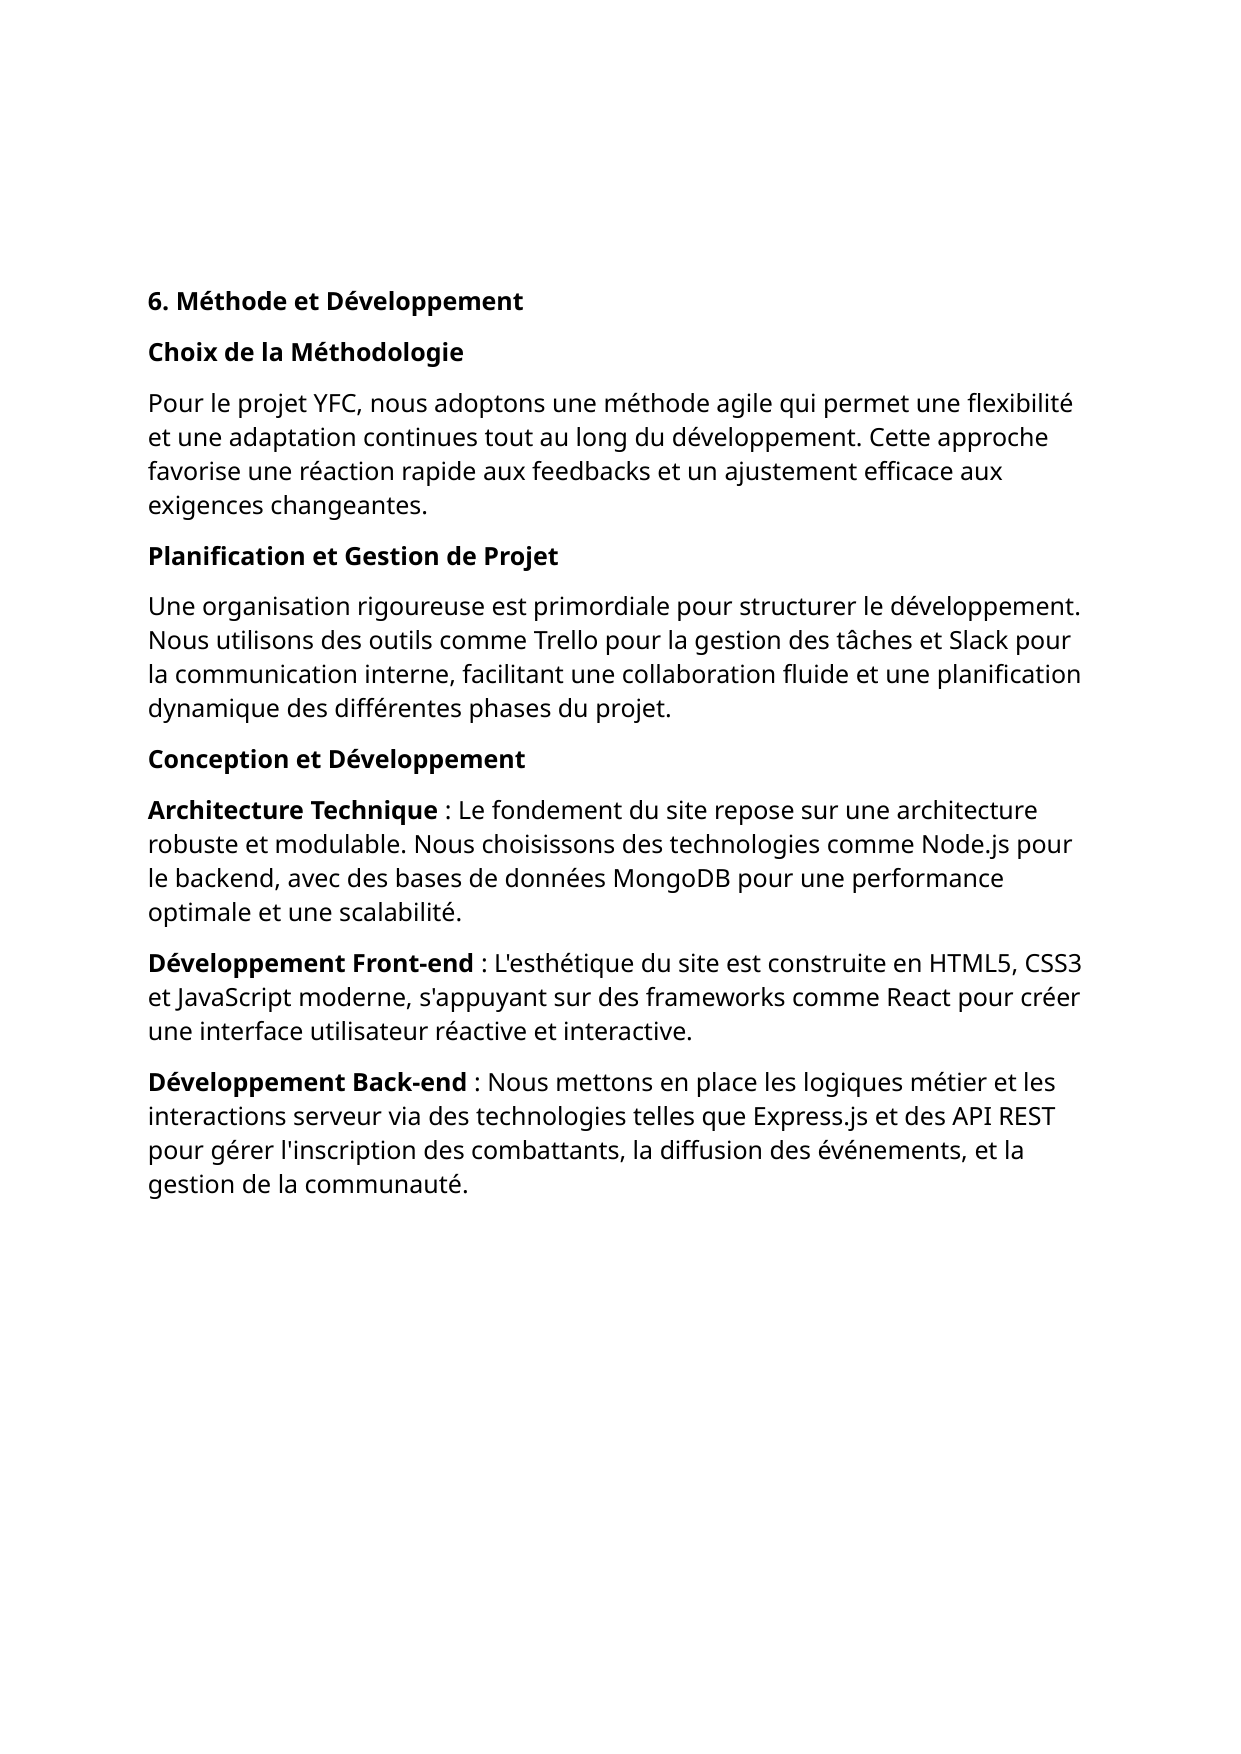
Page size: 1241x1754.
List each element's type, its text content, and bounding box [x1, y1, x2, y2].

text Développement Front-end : L'esthétique du site est construite en HTML5, CSS3 et JavaScript moderne, s'appuyant sur des frameworks comme React pour créer une interface utilisateur réactive et interactive. [148, 946, 1093, 1048]
text 6. Méthode et Développement [148, 148, 1093, 318]
text Choix de la Méthodologie [148, 334, 1093, 369]
text Architecture Technique : Le fondement du site repose sur une architecture robuste et modulable. Nous choisissons des technologies comme Node.js pour le backend, avec des bases de données MongoDB pour une performance optimale et une scalabilité. [148, 793, 1093, 929]
text Conception et Développement [148, 742, 1093, 776]
text [148, 1217, 1093, 1558]
text Développement Back-end : Nous mettons en place les logiques métier et les interactions serveur via des technologies telles que Express.js et des API REST pour gérer l'inscription des combattants, la diffusion des événements, et la gestion de la communauté. [148, 1064, 1093, 1201]
text Une organisation rigoureuse est primordiale pour structurer le développement. Nous utilisons des outils comme Trello pour la gestion des tâches et Slack pour la communication interne, facilitant une collaboration fluide et une planification dynamique des différentes phases du projet. [148, 589, 1093, 725]
text Pour le projet YFC, nous adoptons une méthode agile qui permet une flexibilité et une adaptation continues tout au long du développement. Cette approche favorise une réaction rapide aux feedbacks et un ajustement efficace aux exigences changeantes. [148, 385, 1093, 522]
text Planification et Gestion de Projet [148, 538, 1093, 572]
